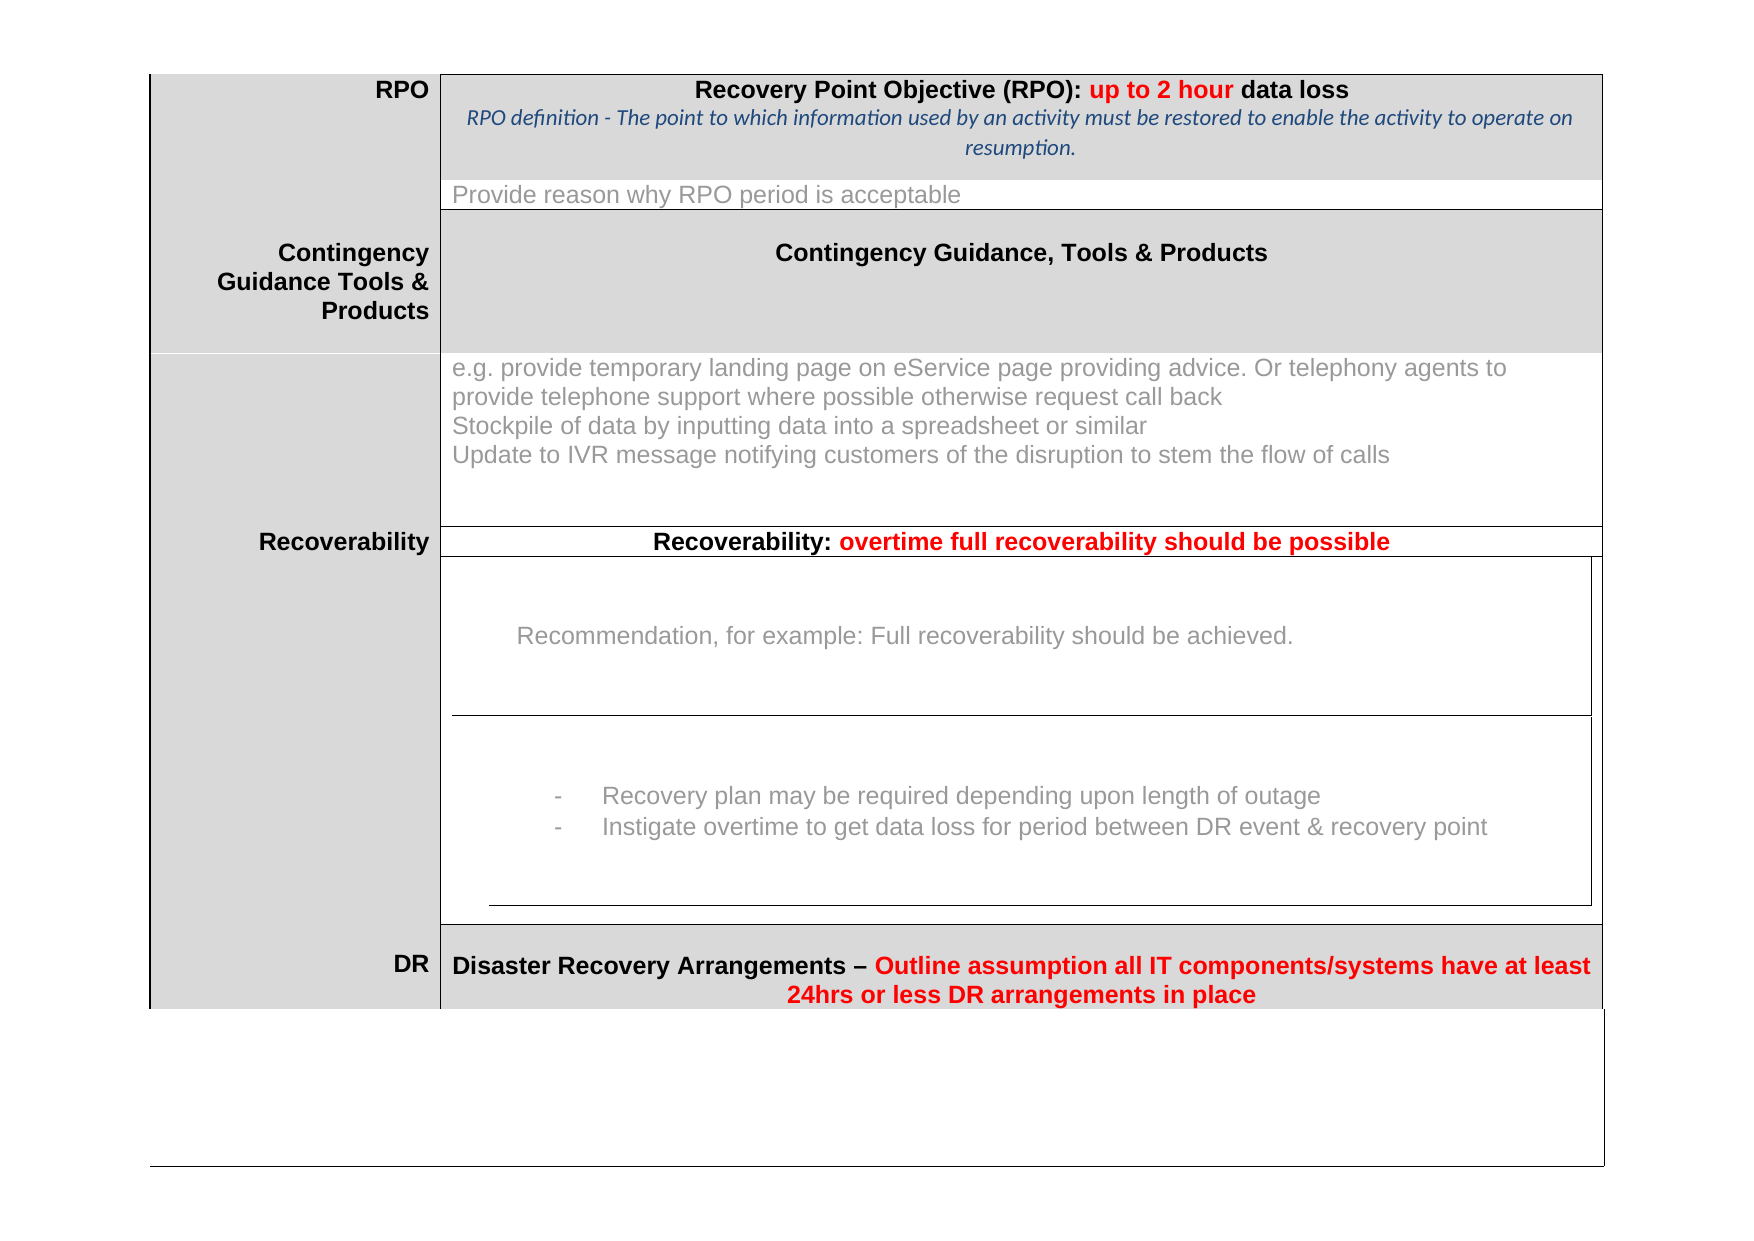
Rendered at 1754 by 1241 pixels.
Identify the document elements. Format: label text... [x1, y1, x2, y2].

table_cell Contingency Guidance Tools & Products [151, 209, 440, 353]
table_cell Disaster Recovery Arrangements – Outline assumption all IT components/systems have at least 24hrs or less DR arrangements in place [441, 925, 1602, 1009]
table_cell Recommendation, for example: Full recoverability should be achieved. Recovery plan may be required depending upon length of outage Instigate overtime to get data loss for period between DR event & recovery point [441, 557, 1602, 924]
table_cell Contingency Guidance, Tools & Products [441, 210, 1602, 353]
table_cell [151, 180, 440, 209]
table_cell DR [151, 924, 440, 1009]
table_cell Recovery Point Objective (RPO): up to 2 hour data loss RPO definition - The point to which information used by an activity must be restored to enable the activity to operate on resumption. [441, 75, 1602, 180]
table_cell [151, 354, 440, 526]
table_cell Recoverability [151, 526, 440, 556]
table_cell [151, 556, 440, 924]
table_cell Provide reason why RPO period is acceptable [441, 180, 1602, 209]
table_cell RPO [151, 74, 440, 180]
table_cell e.g. provide temporary landing page on eService page providing advice. Or telephony agents to provide telephone support where possible otherwise request call back Stockpile of data by inputting data into a spreadsheet or similar Update to IVR message notifying customers of the disruption to stem the flow of calls [441, 354, 1602, 526]
table_cell Recoverability: overtime full recoverability should be possible [441, 527, 1602, 556]
